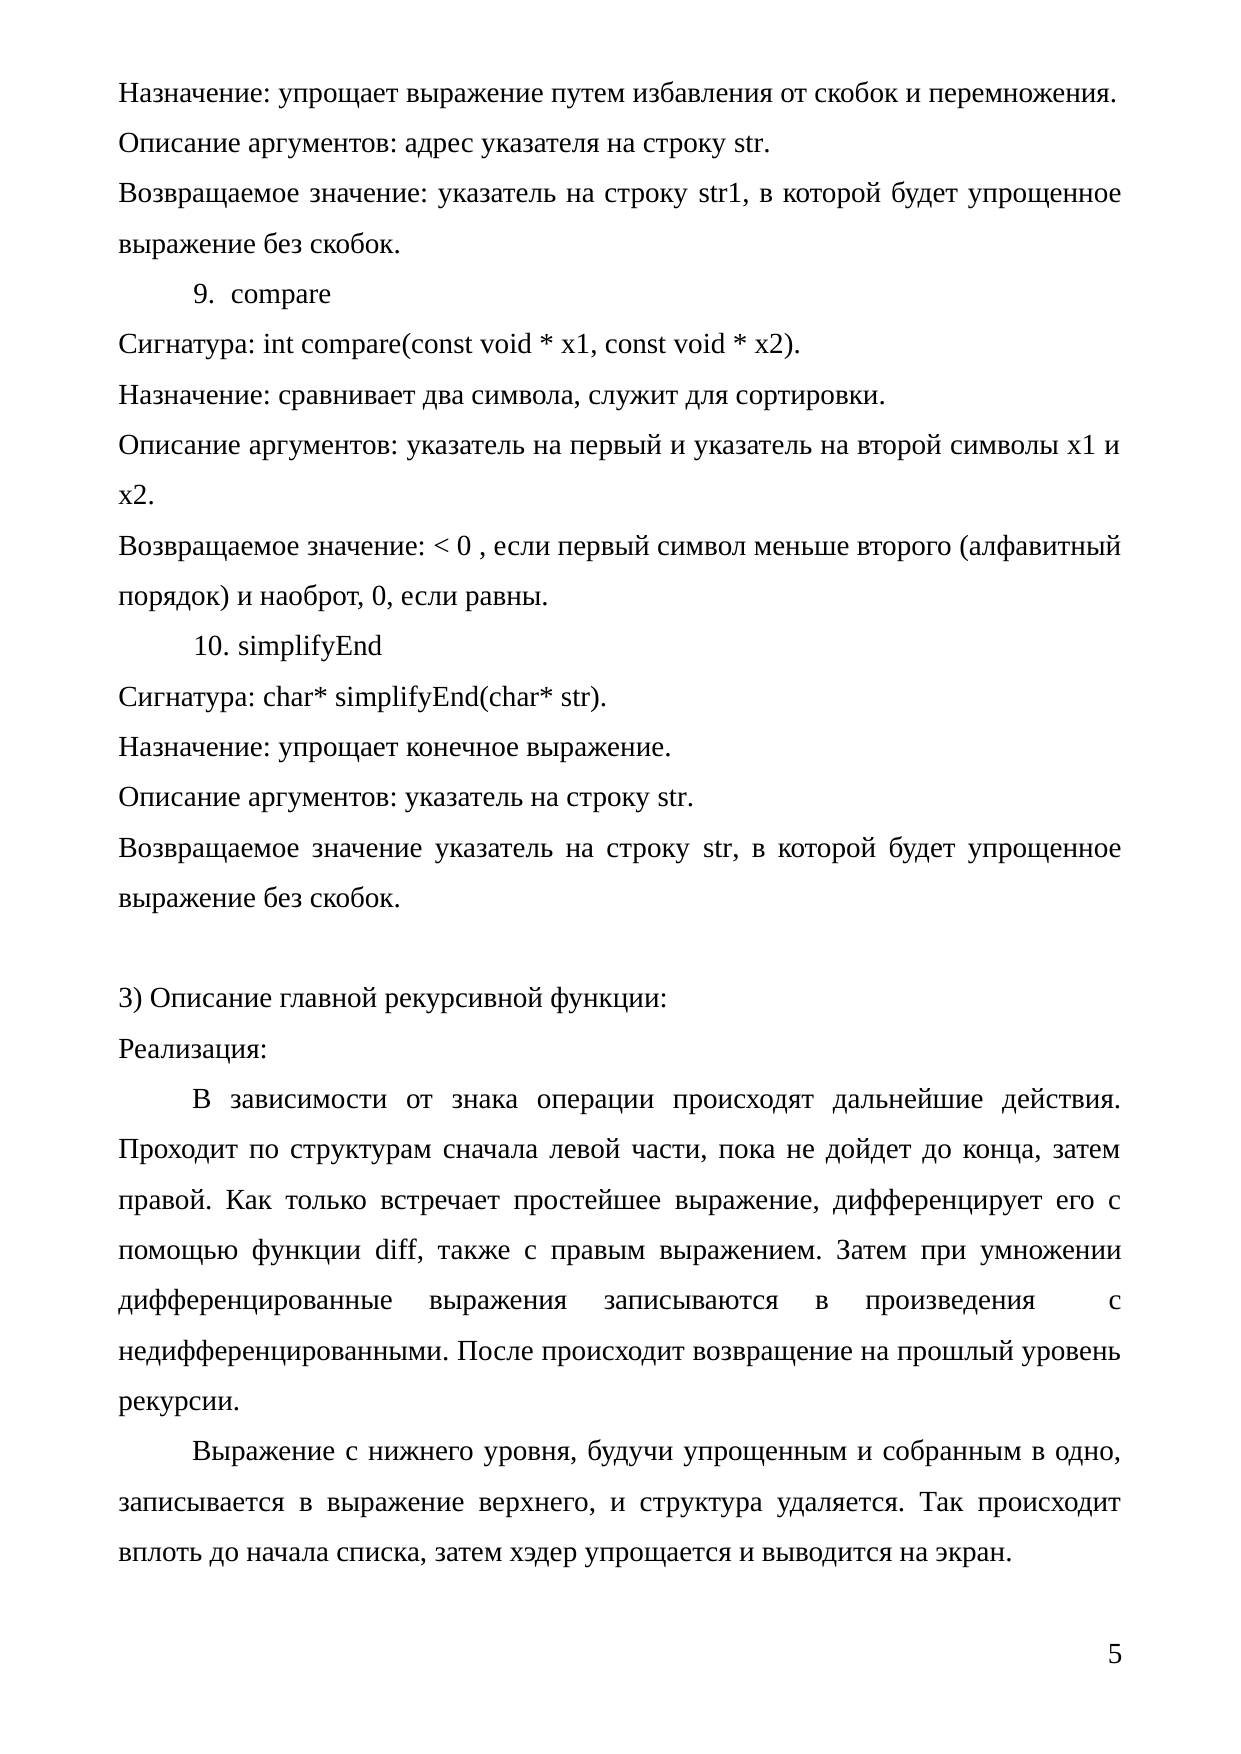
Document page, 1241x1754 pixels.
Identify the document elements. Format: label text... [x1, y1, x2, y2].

text Назначение: сравнивает два символа, служит для сортировки. [118, 377, 1122, 410]
text Выражение с нижнего уровня, будучи упрощенным и собранным в одно, записывается в выражение верхнего, и структура удаляется. Так происходит вплоть до начала списка, затем хэдер упрощается и выводится на экран. [118, 1433, 1122, 1568]
text Описание аргументов: указатель на первый и указатель на второй символы x1 и x2. [118, 427, 1122, 511]
list simplifyEnd [193, 628, 1122, 662]
text Описание аргументов: адрес указателя на строку str. [118, 125, 1122, 159]
text Назначение: упрощает выражение путем избавления от скобок и перемножения. [118, 75, 1122, 108]
text Возвращаемое значение: < 0 , если первый символ меньше второго (алфавитный порядок) и наоброт, 0, если равны. [118, 528, 1122, 612]
text 3) Описание главной рекурсивной функции: [118, 981, 1122, 1014]
text Сигнатура: char* simplifyEnd(char* str). [118, 679, 1122, 712]
text Возвращаемое значение указатель на строку str, в которой будет упрощенное выражение без скобок. [118, 830, 1122, 913]
text Сигнатура: int compare(const void * x1, const void * x2). [118, 327, 1122, 360]
list compare [193, 276, 1122, 310]
text Назначение: упрощает конечное выражение. [118, 729, 1122, 763]
text Реализация: [118, 1031, 1122, 1064]
text Описание аргументов: указатель на строку str. [118, 779, 1122, 813]
text Возвращаемое значение: указатель на строку str1, в которой будет упрощенное выражение без скобок. [118, 176, 1122, 259]
text В зависимости от знака операции происходят дальнейшие действия. Проходит по структурам сначала левой части, пока не дойдет до конца, затем правой. Как только встречает простейшее выражение, дифференцирует его с помощью функции diff, также с правым выражением. Затем при умножении дифференцированные выражения записываются в произведения с недифференцированными. После происходит возвращение на прошлый уровень рекурсии. [118, 1081, 1122, 1417]
